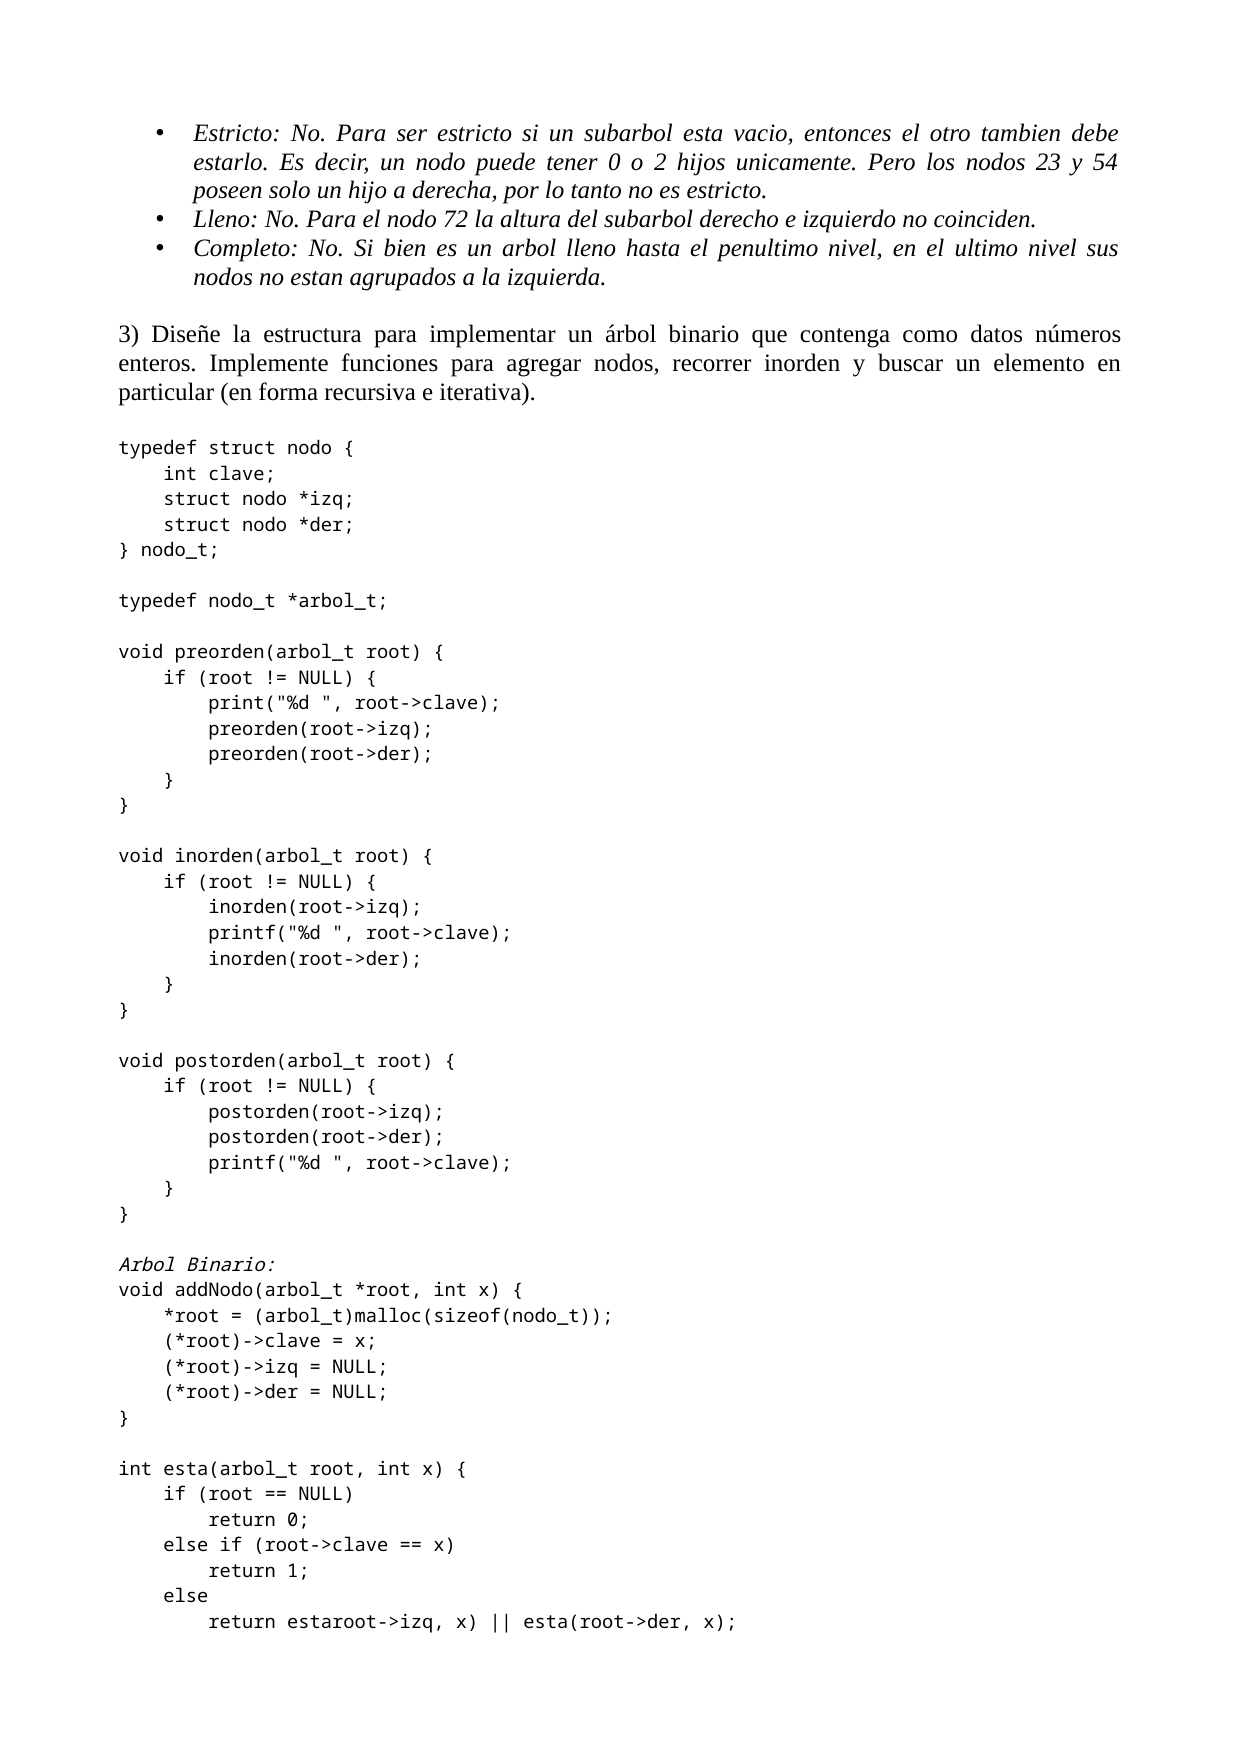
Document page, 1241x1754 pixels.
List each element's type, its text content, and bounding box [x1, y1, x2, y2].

text if (root != NULL) { [118, 1072, 1122, 1098]
text void addNodo(arbol_t *root, int x) { [118, 1277, 1122, 1302]
text } [118, 1200, 1122, 1226]
text else [118, 1583, 1122, 1608]
text struct nodo *izq; [118, 485, 1122, 511]
text return 0; [118, 1506, 1122, 1532]
text print("%d ", root->clave); [118, 689, 1122, 715]
text preorden(root->izq); [118, 715, 1122, 741]
text inorden(root->der); [118, 945, 1122, 970]
text if (root == NULL) [118, 1481, 1122, 1506]
text } [118, 1174, 1122, 1200]
text if (root != NULL) { [118, 664, 1122, 689]
text } [118, 970, 1122, 996]
text } [118, 792, 1122, 817]
text postorden(root->izq); [118, 1098, 1122, 1123]
list Lleno: No. Para el nodo 72 la altura del subarbol derecho e izquierdo no coinciden. [156, 204, 1122, 233]
text return estaroot->izq, x) || esta(root->der, x); [118, 1608, 1122, 1634]
text } [118, 766, 1122, 792]
text inorden(root->izq); [118, 894, 1122, 919]
text } [118, 1404, 1122, 1430]
text int esta(arbol_t root, int x) { [118, 1455, 1122, 1481]
text else if (root->clave == x) [118, 1532, 1122, 1557]
text (*root)->der = NULL; [118, 1379, 1122, 1404]
text void inorden(arbol_t root) { [118, 843, 1122, 868]
text int clave; [118, 460, 1122, 485]
text Arbol Binario: [118, 1251, 1122, 1277]
text return 1; [118, 1557, 1122, 1583]
text preorden(root->der); [118, 741, 1122, 766]
text printf("%d ", root->clave); [118, 1149, 1122, 1174]
text printf("%d ", root->clave); [118, 919, 1122, 945]
text struct nodo *der; [118, 511, 1122, 536]
text typedef nodo_t *arbol_t; [118, 587, 1122, 613]
text void preorden(arbol_t root) { [118, 638, 1122, 664]
text *root = (arbol_t)malloc(sizeof(nodo_t)); [118, 1302, 1122, 1328]
text (*root)->clave = x; [118, 1328, 1122, 1353]
text void postorden(arbol_t root) { [118, 1047, 1122, 1072]
text (*root)->izq = NULL; [118, 1353, 1122, 1379]
list Completo: No. Si bien es un arbol lleno hasta el penultimo nivel, en el ultimo nivel sus nodos no estan agrupados a la izquierda. [156, 233, 1122, 291]
text } [118, 996, 1122, 1021]
list Estricto: No. Para ser estricto si un subarbol esta vacio, entonces el otro tambien debe estarlo. Es decir, un nodo puede tener 0 o 2 hijos unicamente. Pero los nodos 23 y 54 poseen solo un hijo a derecha, por lo tanto no es estricto. [156, 118, 1122, 204]
text typedef struct nodo { [118, 434, 1122, 460]
text postorden(root->der); [118, 1123, 1122, 1149]
text } nodo_t; [118, 536, 1122, 562]
text if (root != NULL) { [118, 868, 1122, 894]
text 3) Diseñe la estructura para implementar un árbol binario que contenga como datos números enteros. Implemente funciones para agregar nodos, recorrer inorden y buscar un elemento en particular (en forma recursiva e iterativa). [118, 319, 1122, 406]
